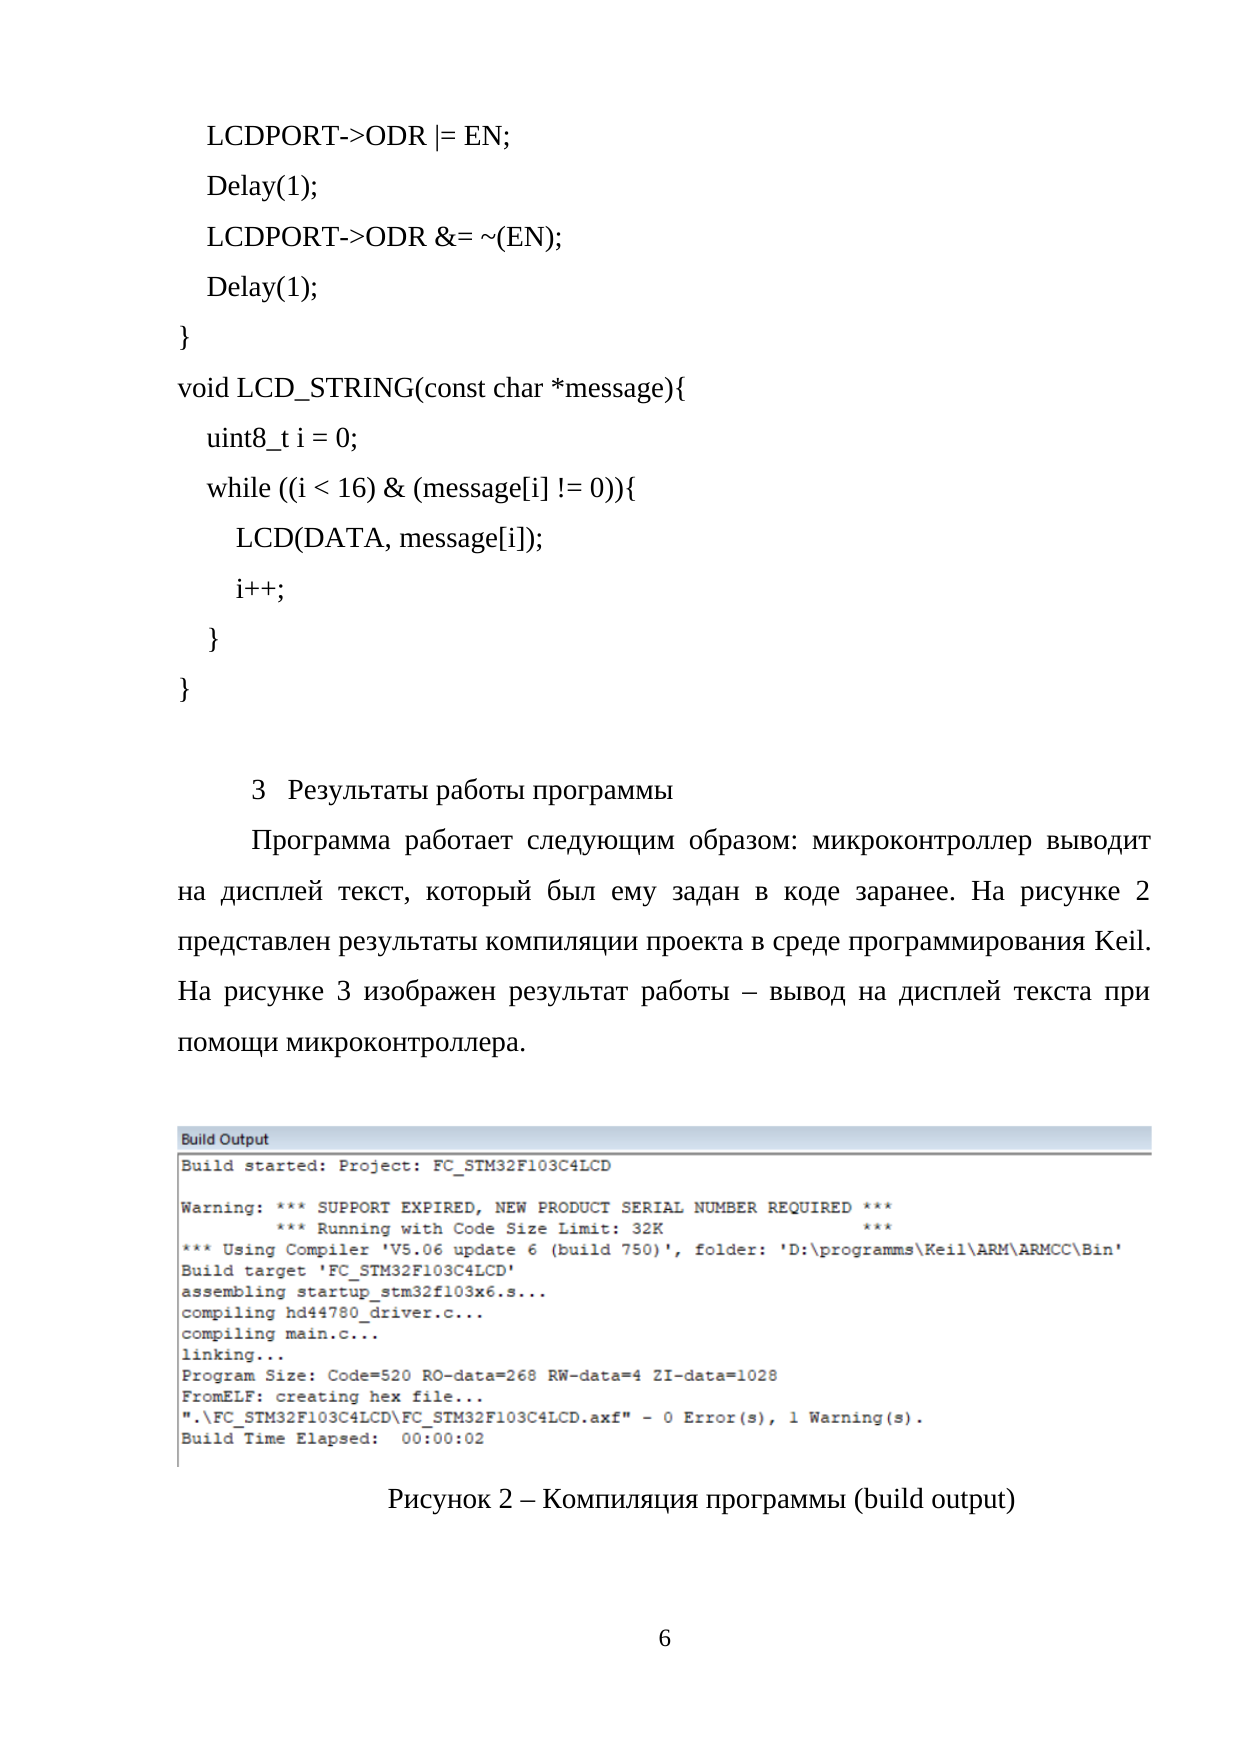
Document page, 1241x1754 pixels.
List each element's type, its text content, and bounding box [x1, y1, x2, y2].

list Программа работает следующим образом: микроконтроллер выводит на дисплей текст, который был ему задан в коде заранее. На рисунке 2 представлен результаты компиляции проекта в среде программирования Keil. На рисунке 3 изображен результат работы – вывод на дисплей текста при помощи микроконтроллера. [177, 822, 1152, 1057]
list uint8_t i = 0; [177, 420, 1152, 453]
list i++; [177, 571, 1152, 604]
picture [177, 1124, 1152, 1467]
list Delay(1); [177, 269, 1152, 303]
list LCDPORT->ODR &= ~(EN); [177, 219, 1152, 252]
list Delay(1); [177, 168, 1152, 202]
list 3 Результаты работы программы [177, 772, 1152, 806]
list } [177, 319, 1152, 353]
list LCDPORT->ODR |= EN; [177, 118, 1152, 152]
list while ((i < 16) & (message[i] != 0)){ [177, 470, 1152, 504]
list } [177, 672, 1152, 705]
list LCD(DATA, message[i]); [177, 521, 1152, 554]
list void LCD_STRING(const char *message){ [177, 370, 1152, 403]
list } [177, 621, 1152, 655]
list Рисунок 2 – Компиляция программы (build output) [177, 1481, 1152, 1514]
